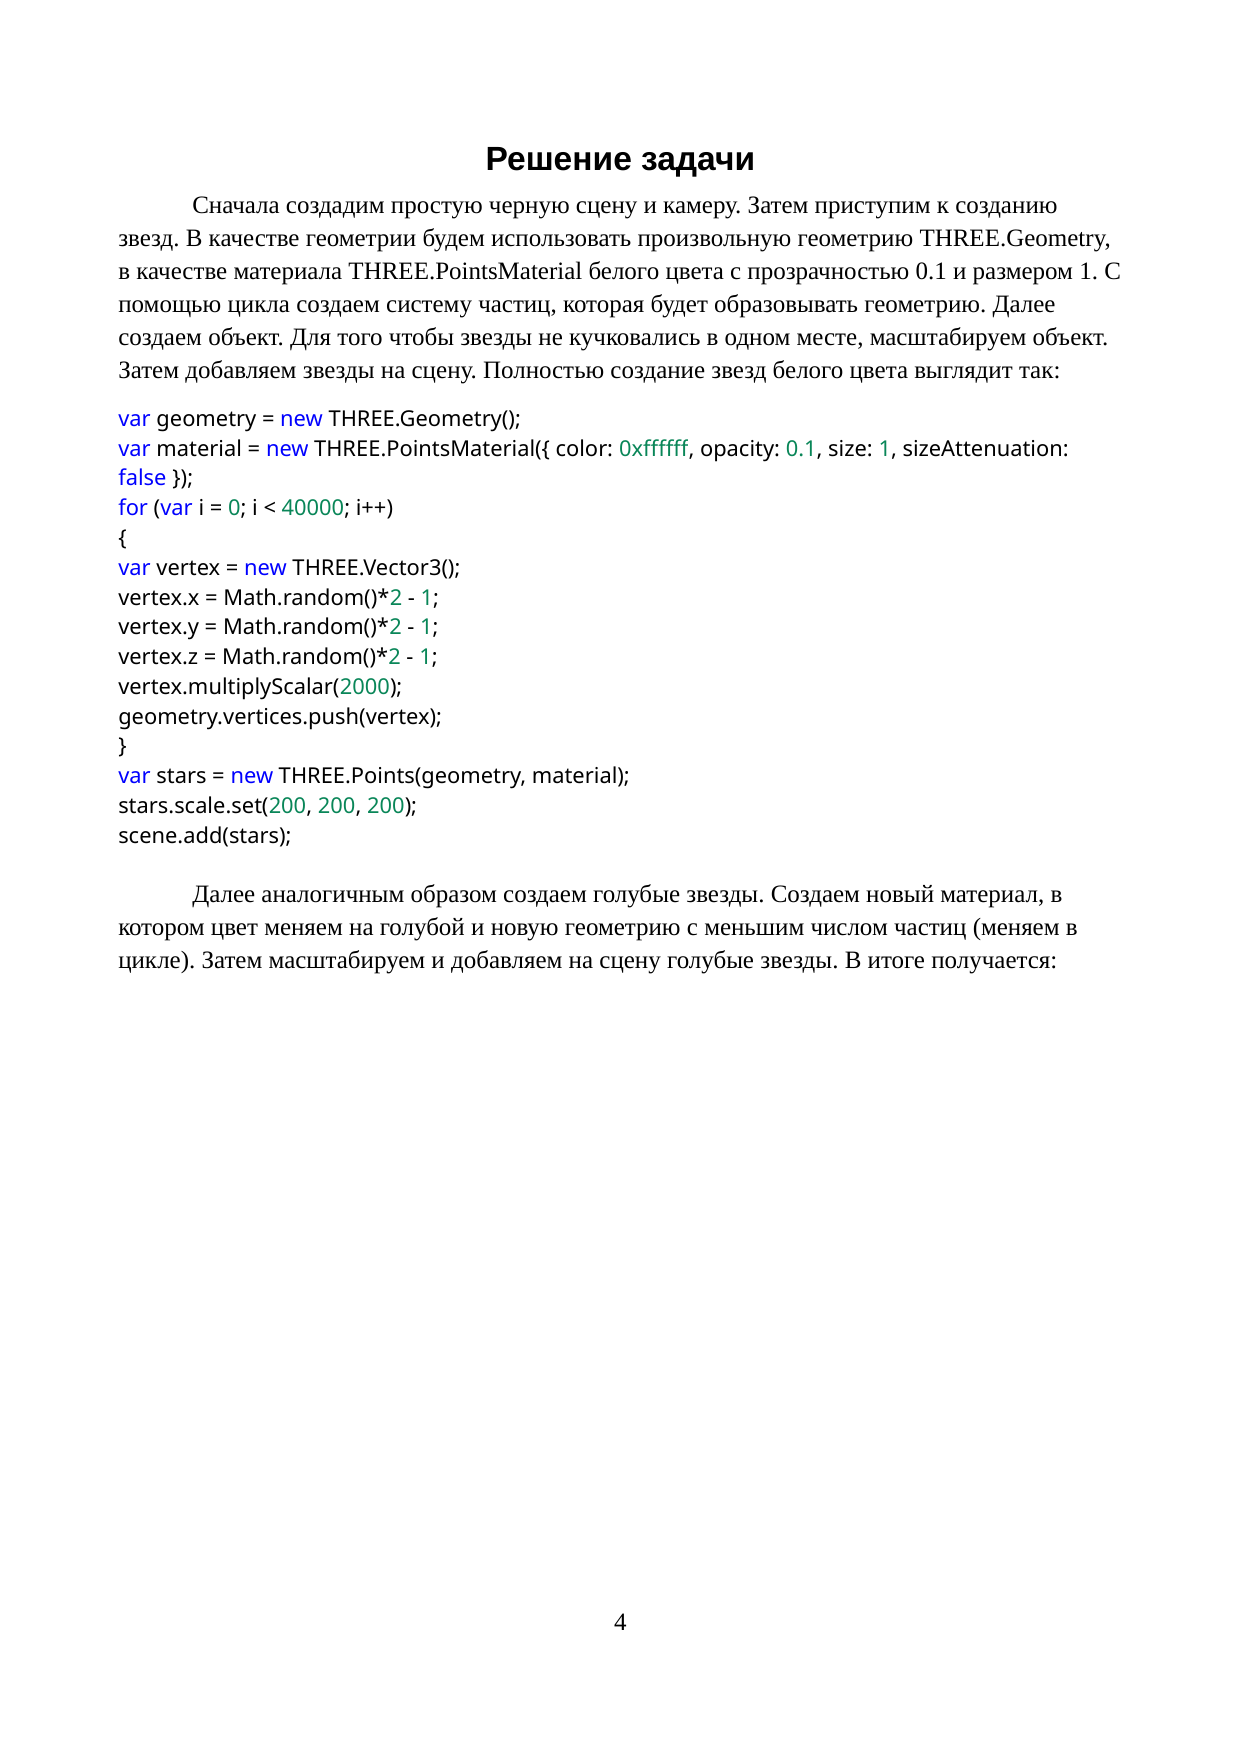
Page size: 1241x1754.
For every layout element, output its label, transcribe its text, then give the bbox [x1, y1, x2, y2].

text Далее аналогичным образом создаем голубые звезды. Создаем новый материал, в котором цвет меняем на голубой и новую геометрию с меньшим числом частиц (меняем в цикле). Затем масштабируем и добавляем на сцену голубые звезды. В итоге получается: [118, 879, 1122, 974]
text var stars = new THREE.Points(geometry, material); [118, 760, 1122, 790]
text Сначала создадим простую черную сцену и камеру. Затем приступим к созданию звезд. В качестве геометрии будем использовать произвольную геометрию THREE.Geometry, в качестве материала THREE.PointsMaterial белого цвета с прозрачностью 0.1 и размером 1. С помощью цикла создаем систему частиц, которая будет образовывать геометрию. Далее создаем объект. Для того чтобы звезды не кучковались в одном месте, масштабируем объект. Затем добавляем звезды на сцену. Полностью создание звезд белого цвета выглядит так: [118, 190, 1122, 384]
text var material = new THREE.PointsMaterial({ color: 0xffffff, opacity: 0.1, size: 1, sizeAttenuation: false }); [118, 433, 1122, 492]
text { [118, 522, 1122, 552]
text vertex.multiplyScalar(2000); [118, 671, 1122, 701]
text scene.add(stars); [118, 820, 1122, 850]
text var geometry = new THREE.Geometry(); [118, 403, 1122, 433]
text for (var i = 0; i < 40000; i++) [118, 492, 1122, 522]
text stars.scale.set(200, 200, 200); [118, 790, 1122, 820]
text vertex.y = Math.random()*2 - 1; [118, 611, 1122, 641]
text vertex.x = Math.random()*2 - 1; [118, 582, 1122, 611]
subtitle Решение задачи [118, 139, 1122, 178]
text vertex.z = Math.random()*2 - 1; [118, 641, 1122, 671]
text geometry.vertices.push(vertex); [118, 701, 1122, 731]
text var vertex = new THREE.Vector3(); [118, 552, 1122, 582]
text } [118, 731, 1122, 760]
